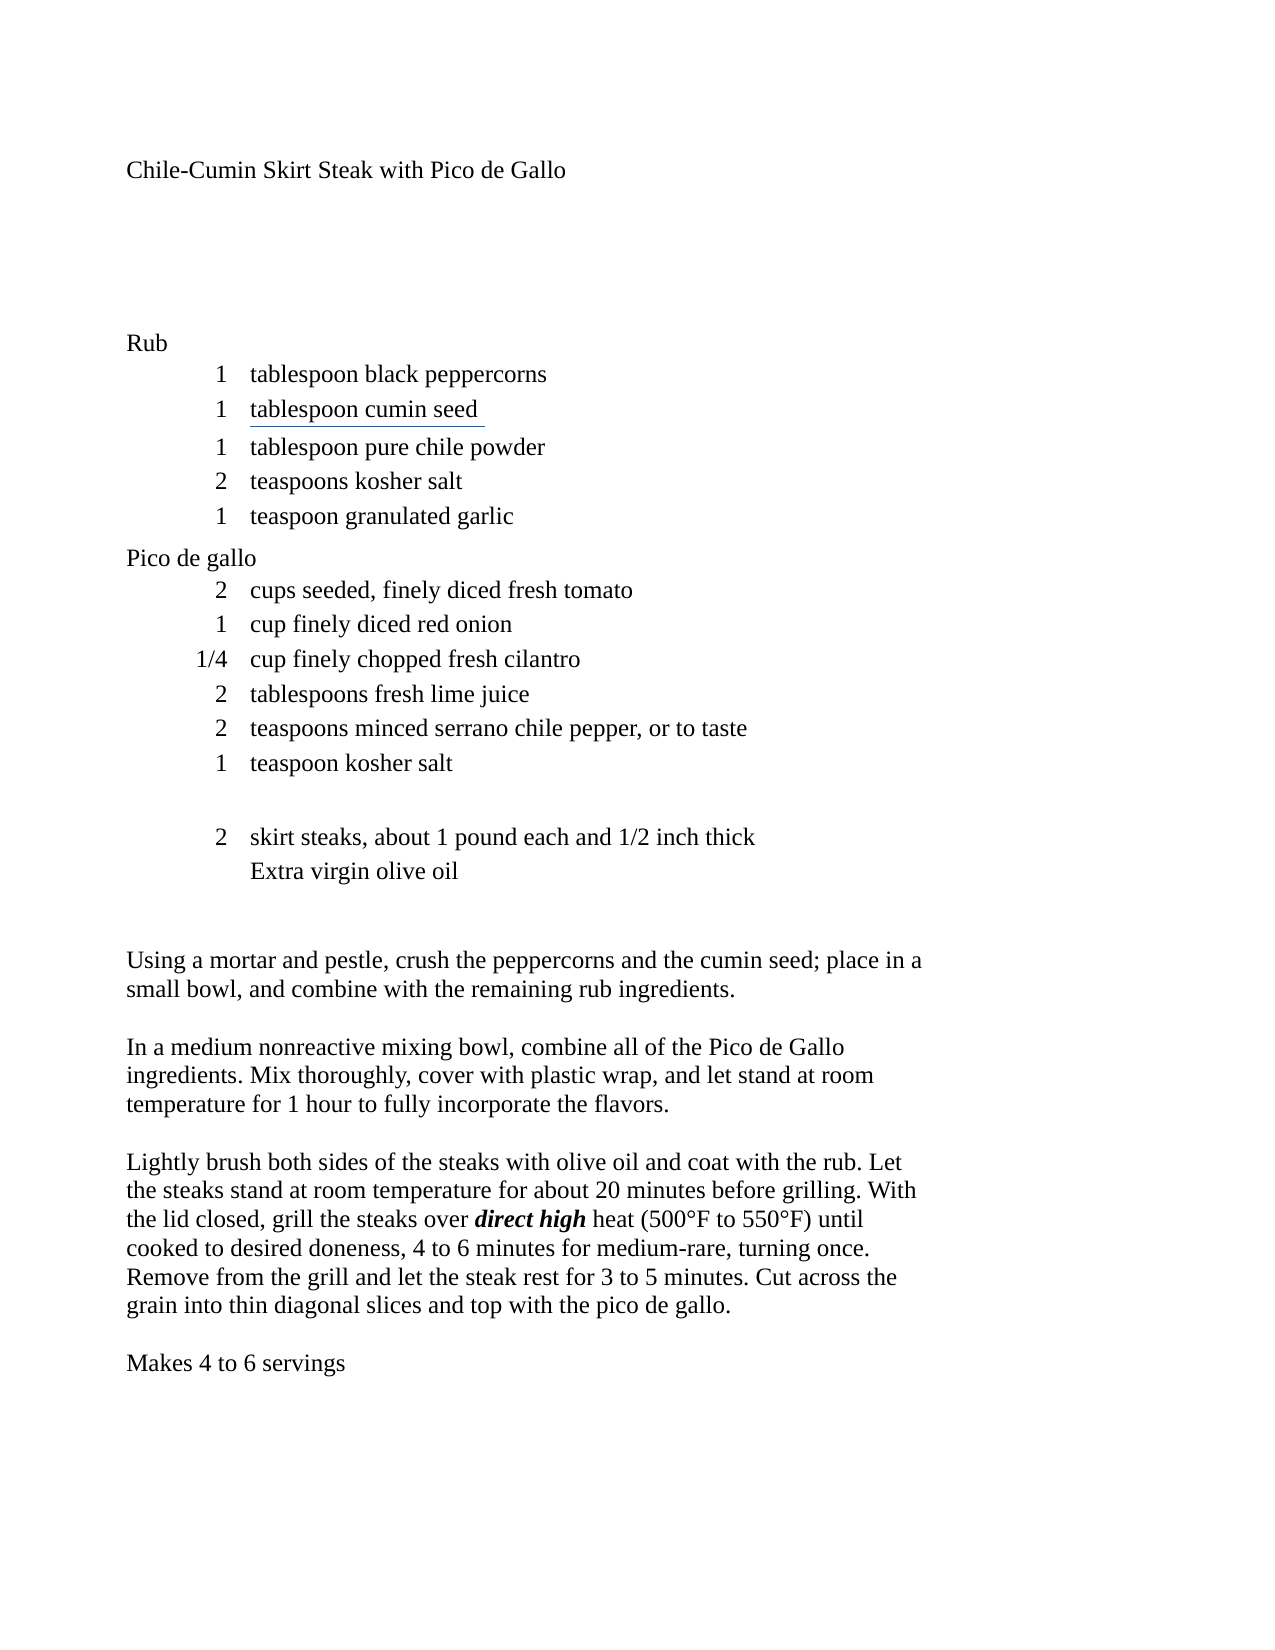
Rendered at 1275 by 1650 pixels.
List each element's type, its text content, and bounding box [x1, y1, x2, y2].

table_header [126, 790, 762, 819]
table_header [126, 533, 230, 543]
table_header [230, 498, 247, 533]
table_header teaspoon granulated garlic [247, 498, 524, 533]
table_header [126, 854, 230, 888]
table_header [230, 357, 247, 391]
table_header [230, 780, 247, 790]
table_header cup finely diced red onion [247, 607, 521, 641]
table_header [230, 854, 247, 888]
table_header [230, 391, 247, 429]
table_header [230, 745, 247, 779]
table_header 2 [126, 676, 230, 710]
table_header Rub [126, 328, 558, 357]
table_header 1 [126, 429, 230, 463]
table_header [230, 607, 247, 641]
table_header [126, 745, 756, 790]
table_header cup finely chopped fresh cilantro [247, 641, 589, 676]
table_header 1 [126, 357, 230, 391]
table_header [126, 780, 230, 790]
table_header [230, 710, 247, 745]
table_header [230, 819, 247, 853]
table_header teaspoons kosher salt [247, 464, 473, 498]
table_header 2 [126, 710, 230, 745]
table_header [230, 641, 247, 676]
table_header [230, 429, 247, 463]
table_header teaspoon kosher salt [247, 745, 463, 779]
table_header [230, 464, 247, 498]
table_header 1 [126, 391, 230, 429]
table_header Chile-Cumin Skirt Steak with Pico de Gallo Using a mortar and pestle, crush the peppercorns and the cumin seed; place in a small bowl, and combine with the remaining rub ingredients. In a medium nonreactive mixing bowl, combine all of the Pico de Gallo ingredients. Mix thoroughly, cover with plastic wrap, and let stand at room temperature for 1 hour to fully incorporate the flavors. Lightly brush both sides of the steaks with olive oil and coat with the rub. Let the steaks stand at room temperature for about 20 minutes before grilling. With the lid closed, grill the steaks over direct high heat (500°F to 550°F) until cooked to desired doneness, 4 to 6 minutes for medium-rare, turning once. Remove from the grill and let the steak rest for 3 to 5 minutes. Cut across the grain into thin diagonal slices and top with the pico de gallo. Makes 4 to 6 servings [118, 147, 931, 1384]
table_header 2 [126, 572, 230, 607]
table_header tablespoon black peppercorns [247, 357, 558, 391]
table_header [230, 533, 247, 543]
table_header Extra virgin olive oil [247, 854, 466, 888]
table_header 1 [126, 745, 230, 779]
table_header 2 [126, 464, 230, 498]
table_header Pico de gallo [126, 543, 756, 710]
table_header [230, 676, 247, 710]
table_header [230, 572, 247, 607]
table_header 1 [126, 607, 230, 641]
table_header tablespoon cumin seed [247, 391, 488, 429]
table_header [126, 853, 762, 888]
table_header skirt steaks, about 1 pound each and 1/2 inch thick [247, 819, 762, 853]
table_header tablespoon pure chile powder [247, 429, 555, 463]
table_header [247, 533, 263, 543]
table_header 2 [126, 819, 230, 853]
table_header 1 [126, 498, 230, 533]
table_header 1/4 [126, 641, 230, 676]
table_header [247, 780, 263, 790]
table_header cups seeded, finely diced fresh tomato [247, 572, 642, 607]
table_header tablespoons fresh lime juice [247, 676, 539, 710]
table_header teaspoons minced serrano chile pepper, or to taste [247, 710, 756, 745]
table_header [126, 391, 558, 543]
